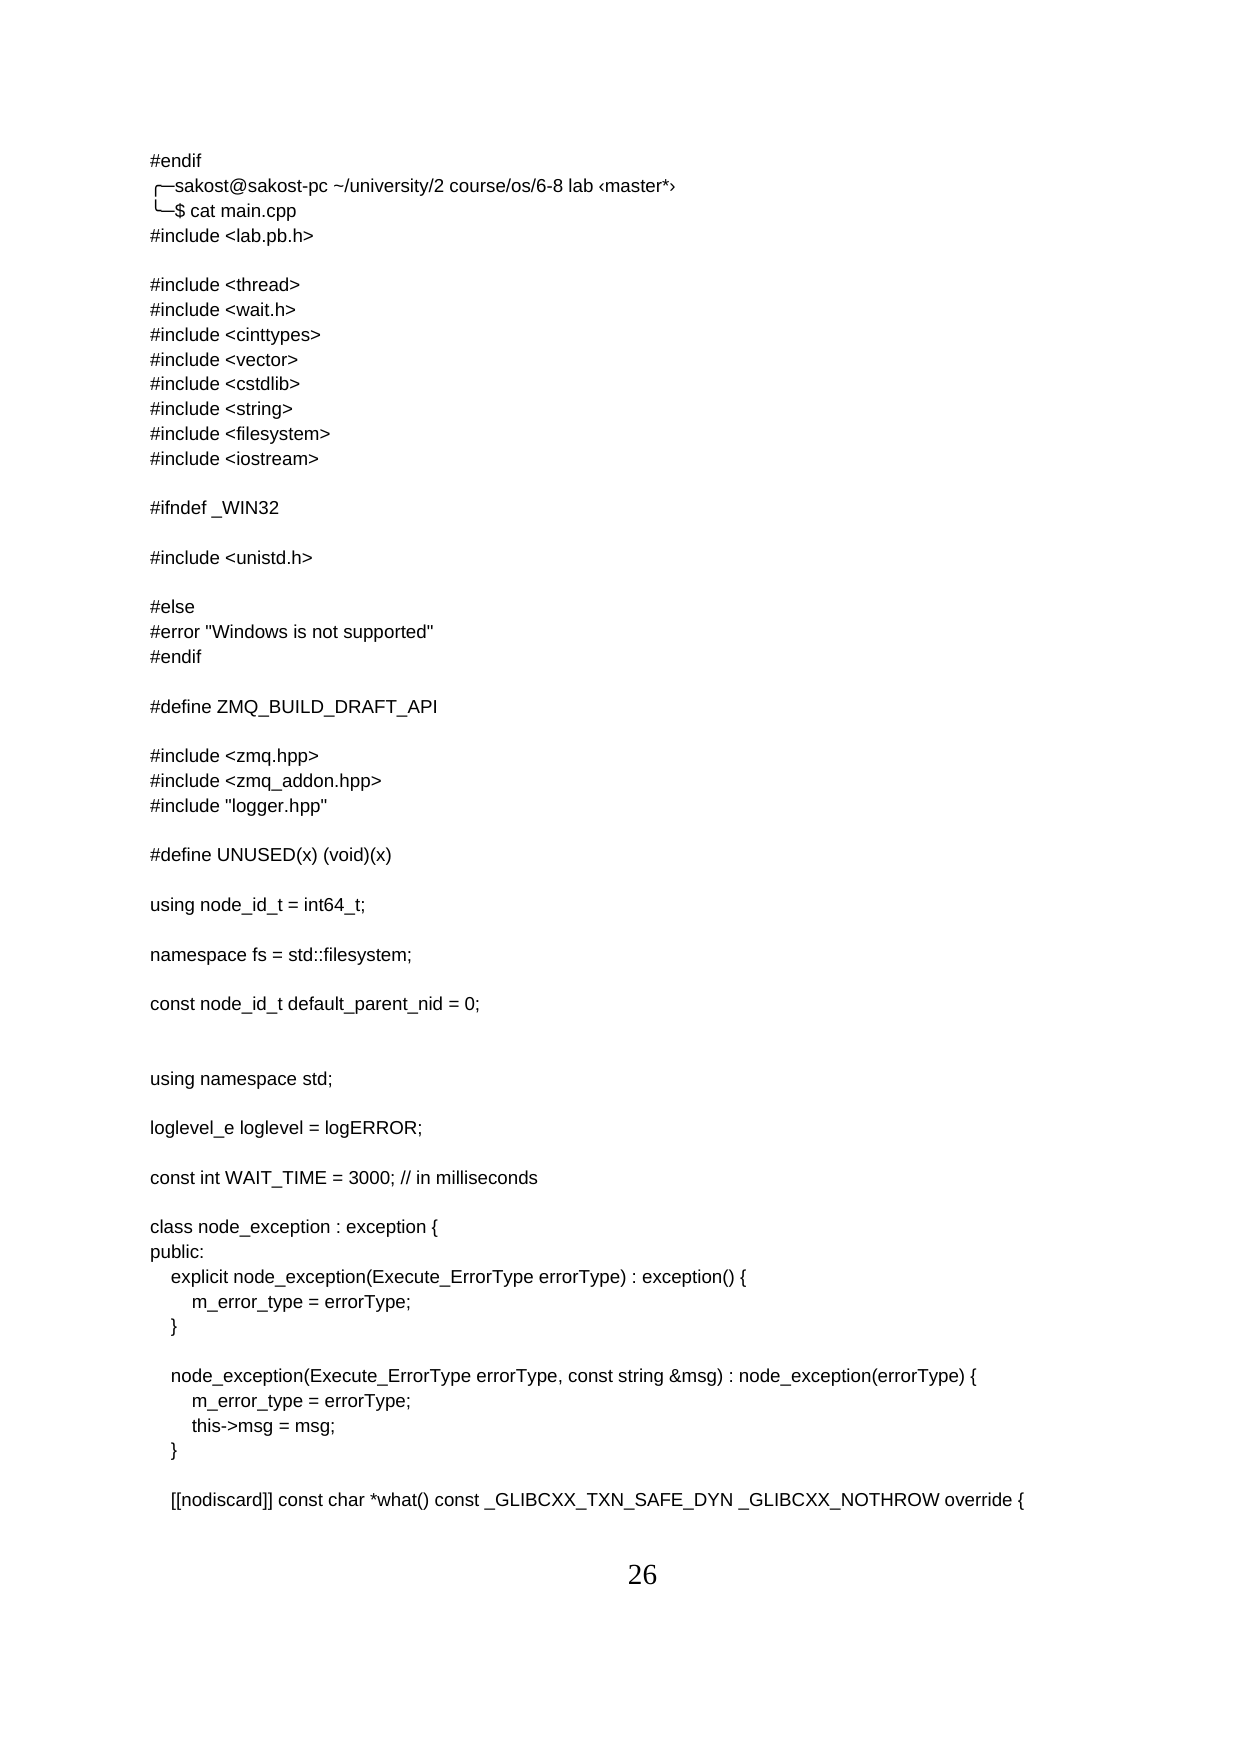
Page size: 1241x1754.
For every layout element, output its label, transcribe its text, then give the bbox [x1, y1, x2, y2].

text loglevel_e loglevel = logERROR; [150, 1117, 1091, 1138]
text #include <lab.pb.h> [150, 224, 1091, 246]
text #include <unistd.h> [150, 547, 1091, 568]
text class node_exception : exception { [150, 1216, 1091, 1238]
text public: [150, 1241, 1091, 1262]
text const node_id_t default_parent_nid = 0; [150, 993, 1091, 1014]
text m_error_type = errorType; [150, 1290, 1091, 1312]
text explicit node_exception(Execute_ErrorType errorType) : exception() { [150, 1266, 1091, 1287]
text #include <zmq_addon.hpp> [150, 770, 1091, 791]
text node_exception(Execute_ErrorType errorType, const string &msg) : node_exception(errorType) { [150, 1365, 1091, 1386]
text #include <cinttypes> [150, 323, 1091, 345]
text #include <string> [150, 398, 1091, 419]
text ╰─$ cat main.cpp [150, 199, 1091, 221]
text } [150, 1439, 1091, 1461]
text #include <thread> [150, 274, 1091, 296]
text #include "logger.hpp" [150, 794, 1091, 816]
text m_error_type = errorType; [150, 1389, 1091, 1411]
text #include <zmq.hpp> [150, 745, 1091, 767]
text #include <filesystem> [150, 423, 1091, 444]
text #else [150, 596, 1091, 618]
text #define UNUSED(x) (void)(x) [150, 844, 1091, 866]
text [[nodiscard]] const char *what() const _GLIBCXX_TXN_SAFE_DYN _GLIBCXX_NOTHROW override { [150, 1489, 1091, 1510]
text #endif [150, 646, 1091, 667]
text #define ZMQ_BUILD_DRAFT_API [150, 695, 1091, 717]
text using node_id_t = int64_t; [150, 894, 1091, 915]
text namespace fs = std::filesystem; [150, 943, 1091, 965]
text #include <cstdlib> [150, 373, 1091, 395]
text #endif ╭─sakost@sakost-pc ~/university/2 course/os/6-8 lab ‹master*› [150, 150, 1091, 196]
text #include <iostream> [150, 447, 1091, 469]
text #include <wait.h> [150, 299, 1091, 320]
text this->msg = msg; [150, 1414, 1091, 1436]
text #include <vector> [150, 348, 1091, 370]
text } [150, 1315, 1091, 1337]
text const int WAIT_TIME = 3000; // in milliseconds [150, 1166, 1091, 1188]
text using namespace std; [150, 1067, 1091, 1089]
text #error "Windows is not supported" [150, 621, 1091, 643]
text #ifndef _WIN32 [150, 497, 1091, 519]
